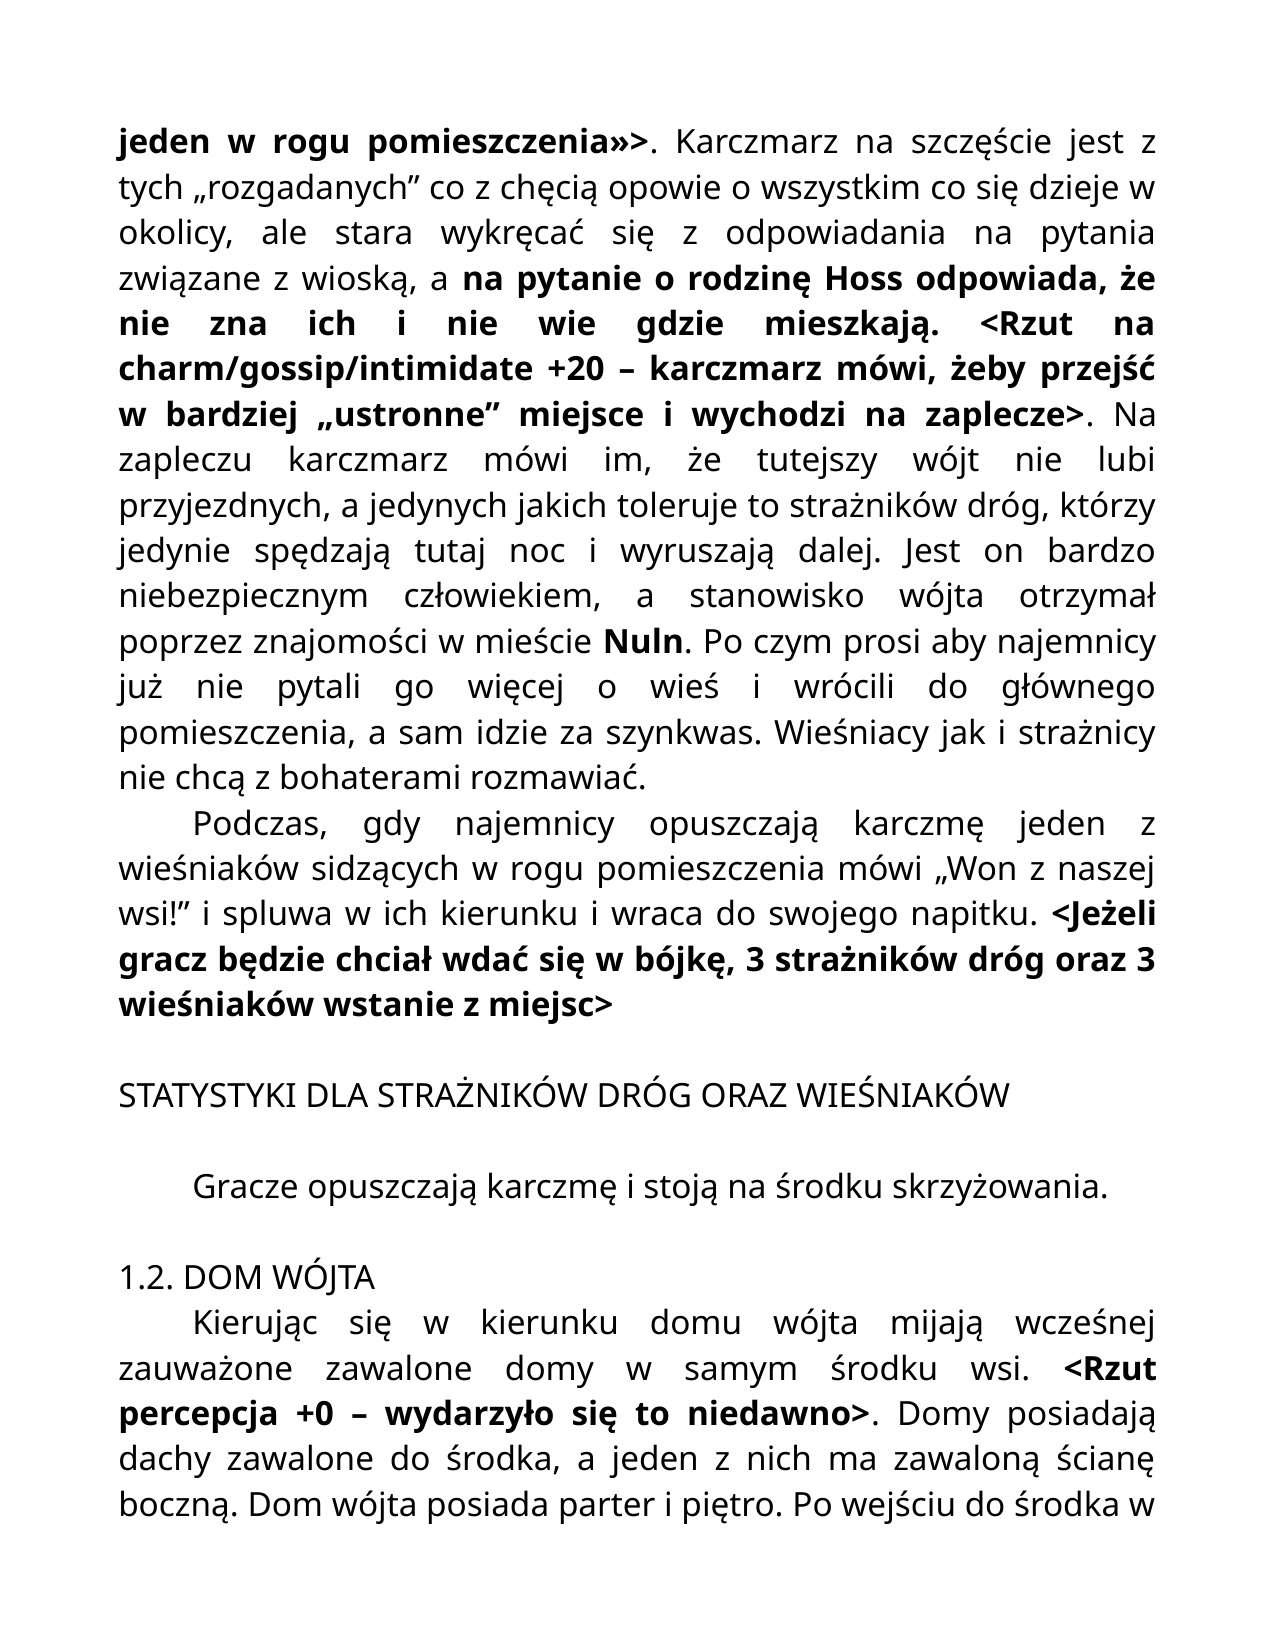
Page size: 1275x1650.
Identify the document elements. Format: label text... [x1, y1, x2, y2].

text Kierując się w kierunku domu wójta mijają wcześnej zauważone zawalone domy w samym środku wsi. <Rzut percepcja +0 – wydarzyło się to niedawno>. Domy posiadają dachy zawalone do środka, a jeden z nich ma zawaloną ścianę boczną. Dom wójta posiada parter i piętro. Po wejściu do środka w [118, 1299, 1157, 1526]
text 1.2. DOM WÓJTA [118, 1253, 1157, 1299]
text Gracze opuszczają karczmę i stoją na środku skrzyżowania. [118, 1163, 1157, 1208]
text Podczas, gdy najemnicy opuszczają karczmę jeden z wieśniaków sidzących w rogu pomieszczenia mówi „Won z naszej wsi!” i spluwa w ich kierunku i wraca do swojego napitku. <Jeżeli gracz będzie chciał wdać się w bójkę, 3 strażników dróg oraz 3 wieśniaków wstanie z miejsc> [118, 799, 1157, 1026]
text jeden w rogu pomieszczenia»>. Karczmarz na szczęście jest z tych „rozgadanych” co z chęcią opowie o wszystkim co się dzieje w okolicy, ale stara wykręcać się z odpowiadania na pytania związane z wioską, a na pytanie o rodzinę Hoss odpowiada, że nie zna ich i nie wie gdzie mieszkają. <Rzut na charm/gossip/intimidate +20 – karczmarz mówi, żeby przejść w bardziej „ustronne” miejsce i wychodzi na zaplecze>. Na zapleczu karczmarz mówi im, że tutejszy wójt nie lubi przyjezdnych, a jedynych jakich toleruje to strażników dróg, którzy jedynie spędzają tutaj noc i wyruszają dalej. Jest on bardzo niebezpiecznym człowiekiem, a stanowisko wójta otrzymał poprzez znajomości w mieście Nuln. Po czym prosi aby najemnicy już nie pytali go więcej o wieś i wrócili do głównego pomieszczenia, a sam idzie za szynkwas. Wieśniacy jak i strażnicy nie chcą z bohaterami rozmawiać. [118, 118, 1157, 799]
text STATYSTYKI DLA STRAŻNIKÓW DRÓG ORAZ WIEŚNIAKÓW [118, 1072, 1157, 1117]
